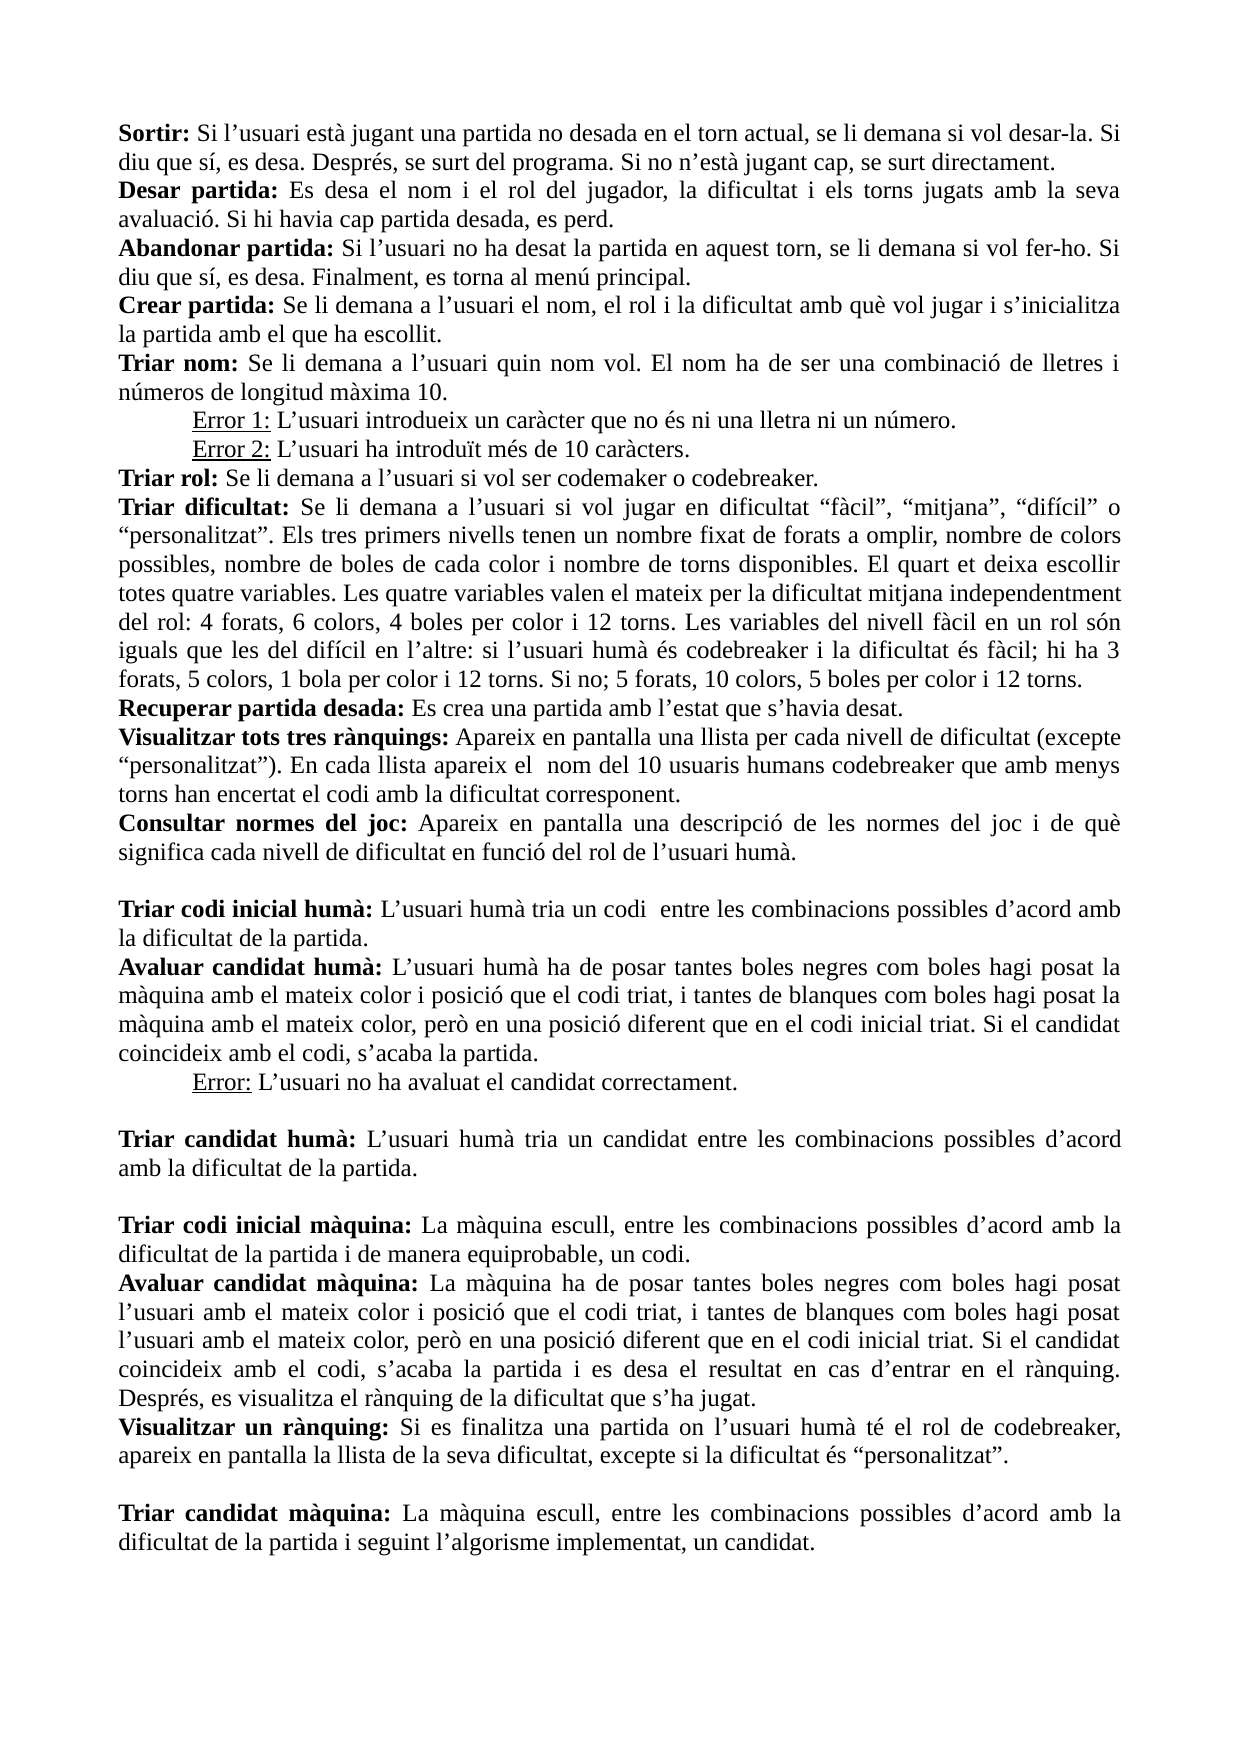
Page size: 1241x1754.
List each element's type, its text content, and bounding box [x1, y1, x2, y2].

text Recuperar partida desada: Es crea una partida amb l’estat que s’havia desat. [118, 693, 1122, 722]
text Desar partida: Es desa el nom i el rol del jugador, la dificultat i els torns jugats amb la seva avaluació. Si hi havia cap partida desada, es perd. [118, 176, 1122, 233]
text Avaluar candidat màquina: La màquina ha de posar tantes boles negres com boles hagi posat l’usuari amb el mateix color i posició que el codi triat, i tantes de blanques com boles hagi posat l’usuari amb el mateix color, però en una posició diferent que en el codi inicial triat. Si el candidat coincideix amb el codi, s’acaba la partida i es desa el resultat en cas d’entrar en el rànquing. Després, es visualitza el rànquing de la dificultat que s’ha jugat. [118, 1268, 1122, 1412]
text Triar codi inicial humà: L’usuari humà tria un codi entre les combinacions possibles d’acord amb la dificultat de la partida. [118, 894, 1122, 952]
text Avaluar candidat humà: L’usuari humà ha de posar tantes boles negres com boles hagi posat la màquina amb el mateix color i posició que el codi triat, i tantes de blanques com boles hagi posat la màquina amb el mateix color, però en una posició diferent que en el codi inicial triat. Si el candidat coincideix amb el codi, s’acaba la partida. [118, 952, 1122, 1067]
text Triar rol: Se li demana a l’usuari si vol ser codemaker o codebreaker. [118, 463, 1122, 492]
text Error 1: L’usuari introdueix un caràcter que no és ni una lletra ni un número. [118, 406, 1122, 434]
text Consultar normes del joc: Apareix en pantalla una descripció de les normes del joc i de què significa cada nivell de dificultat en funció del rol de l’usuari humà. [118, 808, 1122, 866]
text Abandonar partida: Si l’usuari no ha desat la partida en aquest torn, se li demana si vol fer-ho. Si diu que sí, es desa. Finalment, es torna al menú principal. [118, 233, 1122, 291]
text Triar codi inicial màquina: La màquina escull, entre les combinacions possibles d’acord amb la dificultat de la partida i de manera equiprobable, un codi. [118, 1211, 1122, 1268]
text Visualitzar tots tres rànquings: Apareix en pantalla una llista per cada nivell de dificultat (excepte “personalitzat”). En cada llista apareix el nom del 10 usuaris humans codebreaker que amb menys torns han encertat el codi amb la dificultat corresponent. [118, 722, 1122, 808]
text Visualitzar un rànquing: Si es finalitza una partida on l’usuari humà té el rol de codebreaker, apareix en pantalla la llista de la seva dificultat, excepte si la dificultat és “personalitzat”. [118, 1412, 1122, 1469]
text Error: L’usuari no ha avaluat el candidat correctament. [118, 1067, 1122, 1096]
text Triar nom: Se li demana a l’usuari quin nom vol. El nom ha de ser una combinació de lletres i números de longitud màxima 10. [118, 348, 1122, 406]
text Triar dificultat: Se li demana a l’usuari si vol jugar en dificultat “fàcil”, “mitjana”, “difícil” o “personalitzat”. Els tres primers nivells tenen un nombre fixat de forats a omplir, nombre de colors possibles, nombre de boles de cada color i nombre de torns disponibles. El quart et deixa escollir totes quatre variables. Les quatre variables valen el mateix per la dificultat mitjana independentment del rol: 4 forats, 6 colors, 4 boles per color i 12 torns. Les variables del nivell fàcil en un rol són iguals que les del difícil en l’altre: si l’usuari humà és codebreaker i la dificultat és fàcil; hi ha 3 forats, 5 colors, 1 bola per color i 12 torns. Si no; 5 forats, 10 colors, 5 boles per color i 12 torns. [118, 492, 1122, 693]
text Sortir: Si l’usuari està jugant una partida no desada en el torn actual, se li demana si vol desar-la. Si diu que sí, es desa. Després, se surt del programa. Si no n’està jugant cap, se surt directament. [118, 118, 1122, 176]
text Error 2: L’usuari ha introduït més de 10 caràcters. [118, 434, 1122, 463]
text Triar candidat màquina: La màquina escull, entre les combinacions possibles d’acord amb la dificultat de la partida i seguint l’algorisme implementat, un candidat. [118, 1498, 1122, 1556]
text Crear partida: Se li demana a l’usuari el nom, el rol i la dificultat amb què vol jugar i s’inicialitza la partida amb el que ha escollit. [118, 291, 1122, 348]
text Triar candidat humà: L’usuari humà tria un candidat entre les combinacions possibles d’acord amb la dificultat de la partida. [118, 1124, 1122, 1182]
